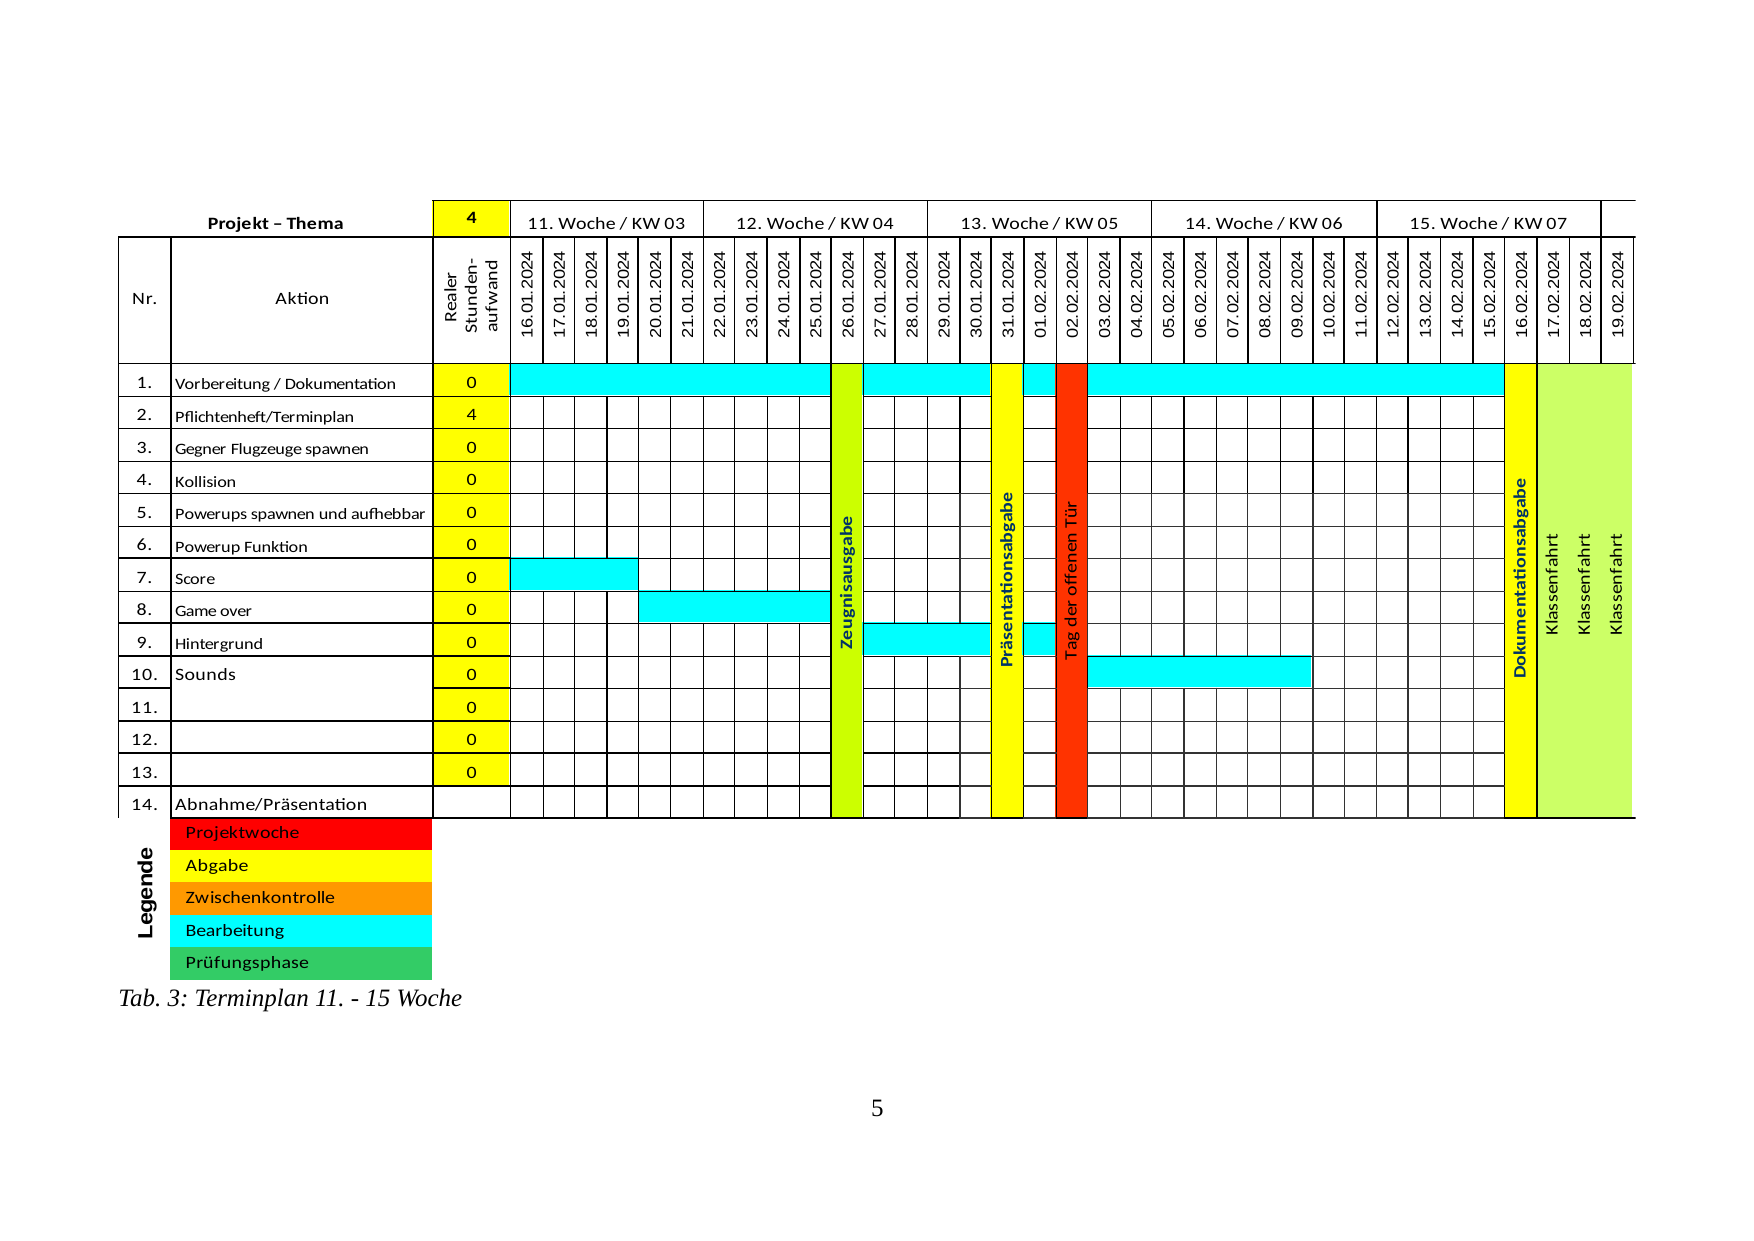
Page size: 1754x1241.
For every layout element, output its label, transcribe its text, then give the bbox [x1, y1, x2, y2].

text Tab. 3: Terminplan 11. - 15 Woche [1505, 238, 1536, 363]
text Tab. 3: Terminplan 11. - 15 Woche [608, 754, 638, 785]
text Tab. 3: Terminplan 11. - 15 Woche [1377, 754, 1407, 785]
text Tab. 3: Terminplan 11. - 15 Woche [768, 462, 799, 493]
text Tab. 3: Terminplan 11. - 15 Woche [671, 397, 703, 428]
text Tab. 3: Terminplan 11. - 15 Woche [735, 527, 767, 558]
text Tab. 3: Terminplan 11. - 15 Woche [704, 559, 734, 590]
text Tab. 3: Terminplan 11. - 15 Woche [671, 494, 703, 526]
text Tab. 3: Terminplan 11. - 15 Woche [608, 397, 638, 428]
text Tab. 3: Terminplan 11. - 15 Woche [511, 689, 543, 721]
text Tab. 3: Terminplan 11. - 15 Woche [735, 787, 767, 817]
text Tab. 3: Terminplan 11. - 15 Woche [735, 689, 767, 721]
text Tab. 3: Terminplan 11. - 15 Woche [704, 201, 927, 236]
text Tab. 3: Terminplan 11. - 15 Woche [1088, 527, 1120, 558]
text Tab. 3: Terminplan 11. - 15 Woche [1249, 238, 1280, 363]
text Tab. 3: Terminplan 11. - 15 Woche [735, 494, 767, 526]
text Tab. 3: Terminplan 11. - 15 Woche [735, 397, 767, 428]
text Tab. 3: Terminplan 11. - 15 Woche [608, 429, 638, 461]
text Tab. 3: Terminplan 11. - 15 Woche [704, 624, 734, 656]
text Tab. 3: Terminplan 11. - 15 Woche [864, 689, 894, 721]
text Tab. 3: Terminplan 11. - 15 Woche [1377, 429, 1407, 461]
text Tab. 3: Terminplan 11. - 15 Woche [1248, 397, 1280, 428]
text Tab. 3: Terminplan 11. - 15 Woche [864, 592, 894, 622]
text Tab. 3: Terminplan 11. - 15 Woche [608, 624, 638, 656]
text Tab. 3: Terminplan 11. - 15 Woche [1409, 527, 1440, 558]
text Tab. 3: Terminplan 11. - 15 Woche [704, 238, 734, 363]
text Tab. 3: Terminplan 11. - 15 Woche [735, 429, 767, 461]
text Tab. 3: Terminplan 11. - 15 Woche [895, 527, 927, 558]
text Tab. 3: Terminplan 11. - 15 Woche [119, 364, 170, 396]
text Tab. 3: Terminplan 11. - 15 Woche [1248, 624, 1280, 655]
text Tab. 3: Terminplan 11. - 15 Woche [1024, 787, 1055, 817]
text Tab. 3: Terminplan 11. - 15 Woche [800, 397, 830, 428]
text Tab. 3: Terminplan 11. - 15 Woche [1314, 527, 1344, 558]
text Tab. 3: Terminplan 11. - 15 Woche [1088, 238, 1119, 363]
text Tab. 3: Terminplan 11. - 15 Woche [1185, 238, 1216, 363]
text Tab. 3: Terminplan 11. - 15 Woche [1152, 494, 1183, 526]
text Tab. 3: Terminplan 11. - 15 Woche [511, 494, 543, 526]
text Tab. 3: Terminplan 11. - 15 Woche [118, 189, 1636, 236]
text Tab. 3: Terminplan 11. - 15 Woche [1248, 559, 1280, 591]
text Tab. 3: Terminplan 11. - 15 Woche [768, 238, 799, 363]
text Tab. 3: Terminplan 11. - 15 Woche [895, 462, 927, 493]
text Tab. 3: Terminplan 11. - 15 Woche [1409, 238, 1440, 363]
text Tab. 3: Terminplan 11. - 15 Woche [639, 657, 670, 688]
text Tab. 3: Terminplan 11. - 15 Woche [575, 462, 606, 493]
text Tab. 3: Terminplan 11. - 15 Woche [768, 689, 799, 721]
text Tab. 3: Terminplan 11. - 15 Woche [1474, 592, 1504, 623]
text Tab. 3: Terminplan 11. - 15 Woche [671, 689, 703, 721]
text Tab. 3: Terminplan 11. - 15 Woche [671, 429, 703, 461]
text Tab. 3: Terminplan 11. - 15 Woche [1281, 689, 1312, 721]
text Tab. 3: Terminplan 11. - 15 Woche [511, 527, 543, 557]
text Tab. 3: Terminplan 11. - 15 Woche [172, 364, 432, 396]
text Tab. 3: Terminplan 11. - 15 Woche [800, 462, 830, 493]
text Tab. 3: Terminplan 11. - 15 Woche [1152, 689, 1183, 721]
text Tab. 3: Terminplan 11. - 15 Woche [1217, 397, 1247, 428]
text Tab. 3: Terminplan 11. - 15 Woche [735, 559, 767, 590]
text Tab. 3: Terminplan 11. - 15 Woche [832, 238, 863, 363]
text Tab. 3: Terminplan 11. - 15 Woche [704, 722, 734, 752]
text Tab. 3: Terminplan 11. - 15 Woche [1441, 494, 1473, 526]
text Tab. 3: Terminplan 11. - 15 Woche [1314, 624, 1344, 656]
text Tab. 3: Terminplan 11. - 15 Woche [1441, 527, 1473, 558]
text Tab. 3: Terminplan 11. - 15 Woche [864, 787, 894, 817]
text Tab. 3: Terminplan 11. - 15 Woche [119, 592, 170, 622]
text Tab. 3: Terminplan 11. - 15 Woche [671, 787, 703, 817]
text Tab. 3: Terminplan 11. - 15 Woche [1088, 494, 1120, 526]
text Tab. 3: Terminplan 11. - 15 Woche [639, 527, 670, 558]
text Tab. 3: Terminplan 11. - 15 Woche [1217, 722, 1247, 752]
text Tab. 3: Terminplan 11. - 15 Woche [1024, 494, 1055, 526]
text Tab. 3: Terminplan 11. - 15 Woche [895, 754, 927, 785]
text Tab. 3: Terminplan 11. - 15 Woche [864, 238, 894, 363]
text Tab. 3: Terminplan 11. - 15 Woche [1121, 722, 1151, 752]
text Tab. 3: Terminplan 11. - 15 Woche [575, 624, 606, 656]
text Tab. 3: Terminplan 11. - 15 Woche [961, 722, 990, 752]
text Tab. 3: Terminplan 11. - 15 Woche [895, 592, 927, 622]
text Tab. 3: Terminplan 11. - 15 Woche [119, 754, 170, 785]
text Tab. 3: Terminplan 11. - 15 Woche [704, 462, 734, 493]
text Tab. 3: Terminplan 11. - 15 Woche [1474, 787, 1504, 817]
text Tab. 3: Terminplan 11. - 15 Woche [1409, 787, 1440, 817]
text Tab. 3: Terminplan 11. - 15 Woche [1441, 657, 1473, 688]
text Tab. 3: Terminplan 11. - 15 Woche [1345, 787, 1376, 817]
text Tab. 3: Terminplan 11. - 15 Woche [172, 527, 432, 557]
text Tab. 3: Terminplan 11. - 15 Woche [639, 624, 670, 656]
text Tab. 3: Terminplan 11. - 15 Woche [800, 787, 830, 817]
text Tab. 3: Terminplan 11. - 15 Woche [1602, 201, 1636, 236]
text Tab. 3: Terminplan 11. - 15 Woche [1152, 754, 1183, 785]
text Tab. 3: Terminplan 11. - 15 Woche [1474, 397, 1504, 428]
text Tab. 3: Terminplan 11. - 15 Woche [575, 238, 606, 363]
text Tab. 3: Terminplan 11. - 15 Woche [961, 494, 990, 526]
text Tab. 3: Terminplan 11. - 15 Woche [1121, 559, 1151, 591]
text Tab. 3: Terminplan 11. - 15 Woche [119, 559, 170, 591]
text Tab. 3: Terminplan 11. - 15 Woche [1088, 397, 1120, 428]
text Tab. 3: Terminplan 11. - 15 Woche [172, 429, 432, 461]
text Tab. 3: Terminplan 11. - 15 Woche [895, 494, 927, 526]
text Tab. 3: Terminplan 11. - 15 Woche [1217, 494, 1247, 526]
text Tab. 3: Terminplan 11. - 15 Woche [1474, 754, 1504, 785]
text Tab. 3: Terminplan 11. - 15 Woche [1441, 689, 1473, 721]
text Tab. 3: Terminplan 11. - 15 Woche [1314, 238, 1343, 363]
text Tab. 3: Terminplan 11. - 15 Woche [1281, 397, 1312, 428]
text Tab. 3: Terminplan 11. - 15 Woche [1248, 429, 1280, 461]
text Tab. 3: Terminplan 11. - 15 Woche [1570, 238, 1600, 363]
text Tab. 3: Terminplan 11. - 15 Woche [704, 397, 734, 428]
text Tab. 3: Terminplan 11. - 15 Woche [1345, 238, 1376, 363]
text Tab. 3: Terminplan 11. - 15 Woche [1024, 657, 1055, 688]
text Tab. 3: Terminplan 11. - 15 Woche [1185, 429, 1216, 461]
text Tab. 3: Terminplan 11. - 15 Woche [1441, 462, 1473, 493]
text Tab. 3: Terminplan 11. - 15 Woche [172, 657, 432, 720]
text Tab. 3: Terminplan 11. - 15 Woche [639, 754, 670, 785]
text Tab. 3: Terminplan 11. - 15 Woche [961, 559, 990, 591]
text Tab. 3: Terminplan 11. - 15 Woche [608, 527, 638, 557]
text Tab. 3: Terminplan 11. - 15 Woche [119, 397, 170, 428]
text Tab. 3: Terminplan 11. - 15 Woche [895, 429, 927, 461]
text Tab. 3: Terminplan 11. - 15 Woche [119, 494, 170, 526]
text Tab. 3: Terminplan 11. - 15 Woche [1474, 462, 1504, 493]
text Tab. 3: Terminplan 11. - 15 Woche [1345, 462, 1376, 493]
text Tab. 3: Terminplan 11. - 15 Woche [1409, 429, 1440, 461]
text Tab. 3: Terminplan 11. - 15 Woche [544, 527, 574, 557]
text Tab. 3: Terminplan 11. - 15 Woche [1377, 559, 1407, 591]
text Tab. 3: Terminplan 11. - 15 Woche [928, 559, 959, 591]
text Tab. 3: Terminplan 11. - 15 Woche [896, 238, 927, 363]
text Tab. 3: Terminplan 11. - 15 Woche [172, 754, 432, 785]
text Tab. 3: Terminplan 11. - 15 Woche [672, 238, 703, 363]
text Tab. 3: Terminplan 11. - 15 Woche [961, 462, 990, 493]
text Tab. 3: Terminplan 11. - 15 Woche [1281, 592, 1312, 623]
text Tab. 3: Terminplan 11. - 15 Woche [1121, 397, 1151, 428]
text Tab. 3: Terminplan 11. - 15 Woche [1377, 657, 1407, 688]
text Tab. 3: Terminplan 11. - 15 Woche [895, 722, 927, 752]
text Tab. 3: Terminplan 11. - 15 Woche [575, 657, 606, 688]
text Tab. 3: Terminplan 11. - 15 Woche [1121, 494, 1151, 526]
text Tab. 3: Terminplan 11. - 15 Woche [735, 238, 766, 363]
text Tab. 3: Terminplan 11. - 15 Woche [1409, 657, 1440, 688]
text Tab. 3: Terminplan 11. - 15 Woche [434, 787, 510, 817]
text Tab. 3: Terminplan 11. - 15 Woche [704, 494, 734, 526]
text Tab. 3: Terminplan 11. - 15 Woche [511, 624, 543, 656]
text Tab. 3: Terminplan 11. - 15 Woche [1281, 238, 1312, 363]
text Tab. 3: Terminplan 11. - 15 Woche [671, 657, 703, 688]
text Tab. 3: Terminplan 11. - 15 Woche [639, 722, 670, 752]
text Tab. 3: Terminplan 11. - 15 Woche [608, 592, 638, 623]
text Tab. 3: Terminplan 11. - 15 Woche [511, 429, 543, 461]
text Tab. 3: Terminplan 11. - 15 Woche [119, 657, 170, 687]
text Tab. 3: Terminplan 11. - 15 Woche [961, 657, 990, 688]
text Tab. 3: Terminplan 11. - 15 Woche [1121, 592, 1151, 623]
text Tab. 3: Terminplan 11. - 15 Woche [800, 527, 830, 558]
text Tab. 3: Terminplan 11. - 15 Woche [1152, 722, 1183, 752]
text Tab. 3: Terminplan 11. - 15 Woche [575, 754, 606, 785]
text Tab. 3: Terminplan 11. - 15 Woche [1632, 364, 1636, 817]
text Tab. 3: Terminplan 11. - 15 Woche [1185, 722, 1216, 752]
text Tab. 3: Terminplan 11. - 15 Woche [119, 722, 170, 752]
text Tab. 3: Terminplan 11. - 15 Woche [1378, 238, 1407, 363]
text Tab. 3: Terminplan 11. - 15 Woche [575, 494, 606, 526]
text Tab. 3: Terminplan 11. - 15 Woche [511, 722, 543, 752]
text Tab. 3: Terminplan 11. - 15 Woche [928, 238, 959, 363]
text Tab. 3: Terminplan 11. - 15 Woche [928, 722, 959, 752]
text Tab. 3: Terminplan 11. - 15 Woche [1088, 462, 1120, 493]
text Tab. 3: Terminplan 11. - 15 Woche [735, 754, 767, 785]
text Tab. 3: Terminplan 11. - 15 Woche [1217, 559, 1247, 591]
text Tab. 3: Terminplan 11. - 15 Woche [1281, 494, 1312, 526]
text Tab. 3: Terminplan 11. - 15 Woche [928, 201, 1151, 236]
text Tab. 3: Terminplan 11. - 15 Woche [1409, 397, 1440, 428]
text Tab. 3: Terminplan 11. - 15 Woche [1088, 787, 1120, 817]
text Tab. 3: Terminplan 11. - 15 Woche [172, 722, 432, 752]
text Tab. 3: Terminplan 11. - 15 Woche [961, 592, 990, 622]
text Tab. 3: Terminplan 11. - 15 Woche [1441, 787, 1473, 817]
text Tab. 3: Terminplan 11. - 15 Woche [704, 429, 734, 461]
text Tab. 3: Terminplan 11. - 15 Woche [172, 238, 432, 363]
text Tab. 3: Terminplan 11. - 15 Woche [608, 494, 638, 526]
text Tab. 3: Terminplan 11. - 15 Woche [434, 238, 510, 363]
text Tab. 3: Terminplan 11. - 15 Woche [1345, 722, 1376, 752]
text Tab. 3: Terminplan 11. - 15 Woche [704, 657, 734, 688]
text Tab. 3: Terminplan 11. - 15 Woche [704, 689, 734, 721]
text Tab. 3: Terminplan 11. - 15 Woche [704, 787, 734, 817]
text Tab. 3: Terminplan 11. - 15 Woche [1378, 201, 1600, 236]
text Tab. 3: Terminplan 11. - 15 Woche [172, 494, 432, 526]
text Tab. 3: Terminplan 11. - 15 Woche [575, 397, 606, 428]
text Tab. 3: Terminplan 11. - 15 Woche [1474, 494, 1504, 526]
text Tab. 3: Terminplan 11. - 15 Woche [544, 592, 574, 623]
text Tab. 3: Terminplan 11. - 15 Woche [1474, 624, 1504, 656]
text Tab. 3: Terminplan 11. - 15 Woche [1185, 397, 1216, 428]
text Tab. 3: Terminplan 11. - 15 Woche [1121, 429, 1151, 461]
text Tab. 3: Terminplan 11. - 15 Woche [1409, 462, 1440, 493]
text Tab. 3: Terminplan 11. - 15 Woche [1377, 592, 1407, 623]
text Tab. 3: Terminplan 11. - 15 Woche [119, 462, 170, 493]
text Tab. 3: Terminplan 11. - 15 Woche [1345, 559, 1376, 591]
text Tab. 3: Terminplan 11. - 15 Woche [864, 657, 894, 688]
text Tab. 3: Terminplan 11. - 15 Woche [544, 462, 574, 493]
text Tab. 3: Terminplan 11. - 15 Woche [119, 527, 170, 557]
text Tab. 3: Terminplan 11. - 15 Woche [1088, 754, 1120, 785]
text Tab. 3: Terminplan 11. - 15 Woche [1441, 559, 1473, 591]
text Tab. 3: Terminplan 11. - 15 Woche [1409, 722, 1440, 752]
text Tab. 3: Terminplan 11. - 15 Woche [1474, 689, 1504, 721]
text Tab. 3: Terminplan 11. - 15 Woche [1441, 238, 1472, 363]
text Tab. 3: Terminplan 11. - 15 Woche [1152, 238, 1183, 363]
text Tab. 3: Terminplan 11. - 15 Woche [1409, 494, 1440, 526]
text Tab. 3: Terminplan 11. - 15 Woche [1409, 592, 1440, 623]
text Tab. 3: Terminplan 11. - 15 Woche [1024, 527, 1055, 558]
text Tab. 3: Terminplan 11. - 15 Woche [1345, 624, 1376, 656]
text Tab. 3: Terminplan 11. - 15 Woche [1121, 624, 1151, 655]
text Tab. 3: Terminplan 11. - 15 Woche [544, 238, 574, 363]
text Tab. 3: Terminplan 11. - 15 Woche [1409, 624, 1440, 656]
text Tab. 3: Terminplan 11. - 15 Woche [544, 429, 574, 461]
text Tab. 3: Terminplan 11. - 15 Woche [768, 559, 799, 590]
text Tab. 3: Terminplan 11. - 15 Woche [119, 689, 170, 720]
text Tab. 3: Terminplan 11. - 15 Woche [671, 624, 703, 656]
text Tab. 3: Terminplan 11. - 15 Woche [1152, 201, 1376, 236]
text Tab. 3: Terminplan 11. - 15 Woche [864, 494, 894, 526]
text Tab. 3: Terminplan 11. - 15 Woche [575, 722, 606, 752]
text Tab. 3: Terminplan 11. - 15 Woche [511, 462, 543, 493]
text Tab. 3: Terminplan 11. - 15 Woche [864, 397, 894, 428]
text Tab. 3: Terminplan 11. - 15 Woche [1121, 238, 1151, 363]
text Tab. 3: Terminplan 11. - 15 Woche [992, 238, 1023, 363]
text Tab. 3: Terminplan 11. - 15 Woche [1248, 462, 1280, 493]
text Tab. 3: Terminplan 11. - 15 Woche [704, 754, 734, 785]
text Tab. 3: Terminplan 11. - 15 Woche [544, 657, 574, 688]
text Tab. 3: Terminplan 11. - 15 Woche [511, 397, 543, 428]
text Tab. 3: Terminplan 11. - 15 Woche [671, 527, 703, 558]
text Tab. 3: Terminplan 11. - 15 Woche [1345, 397, 1376, 428]
text Tab. 3: Terminplan 11. - 15 Woche [544, 494, 574, 526]
text Tab. 3: Terminplan 11. - 15 Woche [961, 787, 990, 817]
text Tab. 3: Terminplan 11. - 15 Woche [1121, 462, 1151, 493]
text Tab. 3: Terminplan 11. - 15 Woche [1248, 494, 1280, 526]
text Tab. 3: Terminplan 11. - 15 Woche [864, 559, 894, 591]
text Tab. 3: Terminplan 11. - 15 Woche [768, 657, 799, 688]
text Tab. 3: Terminplan 11. - 15 Woche [119, 429, 170, 461]
text Tab. 3: Terminplan 11. - 15 Woche [768, 494, 799, 526]
text Tab. 3: Terminplan 11. - 15 Woche [1474, 238, 1504, 363]
text Tab. 3: Terminplan 11. - 15 Woche [1281, 787, 1312, 817]
text Tab. 3: Terminplan 11. - 15 Woche [544, 624, 574, 656]
text Tab. 3: Terminplan 11. - 15 Woche [1377, 462, 1407, 493]
text Tab. 3: Terminplan 11. - 15 Woche [1314, 397, 1344, 428]
text Tab. 3: Terminplan 11. - 15 Woche [928, 689, 959, 721]
text Tab. 3: Terminplan 11. - 15 Woche [1217, 787, 1247, 817]
text Tab. 3: Terminplan 11. - 15 Woche [800, 494, 830, 526]
text Tab. 3: Terminplan 11. - 15 Woche [928, 592, 959, 622]
text Tab. 3: Terminplan 11. - 15 Woche [1314, 787, 1344, 817]
text Tab. 3: Terminplan 11. - 15 Woche [1377, 494, 1407, 526]
text Tab. 3: Terminplan 11. - 15 Woche [768, 397, 799, 428]
text Tab. 3: Terminplan 11. - 15 Woche [1025, 238, 1056, 363]
text Tab. 3: Terminplan 11. - 15 Woche [608, 787, 638, 817]
text Tab. 3: Terminplan 11. - 15 Woche [1441, 429, 1473, 461]
text Tab. 3: Terminplan 11. - 15 Woche [1185, 559, 1216, 591]
text Tab. 3: Terminplan 11. - 15 Woche [800, 624, 830, 656]
text Tab. 3: Terminplan 11. - 15 Woche [768, 722, 799, 752]
text Tab. 3: Terminplan 11. - 15 Woche [1281, 429, 1312, 461]
text Tab. 3: Terminplan 11. - 15 Woche [928, 429, 959, 461]
text Tab. 3: Terminplan 11. - 15 Woche [864, 754, 894, 785]
text Tab. 3: Terminplan 11. - 15 Woche [172, 462, 432, 493]
text Tab. 3: Terminplan 11. - 15 Woche [1314, 559, 1344, 591]
text Tab. 3: Terminplan 11. - 15 Woche [1185, 462, 1216, 493]
text Tab. 3: Terminplan 11. - 15 Woche [639, 397, 670, 428]
text Tab. 3: Terminplan 11. - 15 Woche [639, 462, 670, 493]
text Tab. 3: Terminplan 11. - 15 Woche [1248, 787, 1280, 817]
text Tab. 3: Terminplan 11. - 15 Woche [768, 787, 799, 817]
text Tab. 3: Terminplan 11. - 15 Woche [1314, 722, 1344, 752]
text Tab. 3: Terminplan 11. - 15 Woche [1152, 462, 1183, 493]
text Tab. 3: Terminplan 11. - 15 Woche [1185, 494, 1216, 526]
text Tab. 3: Terminplan 11. - 15 Woche [1217, 624, 1247, 655]
text Tab. 3: Terminplan 11. - 15 Woche [1088, 722, 1120, 752]
text Tab. 3: Terminplan 11. - 15 Woche [1248, 689, 1280, 721]
text Tab. 3: Terminplan 11. - 15 Woche [1314, 429, 1344, 461]
text Tab. 3: Terminplan 11. - 15 Woche [639, 238, 670, 363]
text Tab. 3: Terminplan 11. - 15 Woche [928, 787, 959, 817]
text Tab. 3: Terminplan 11. - 15 Woche [1314, 689, 1344, 721]
text Tab. 3: Terminplan 11. - 15 Woche [1152, 624, 1183, 655]
text Tab. 3: Terminplan 11. - 15 Woche [895, 657, 927, 688]
text Tab. 3: Terminplan 11. - 15 Woche [1409, 754, 1440, 785]
text Tab. 3: Terminplan 11. - 15 Woche [639, 429, 670, 461]
text Tab. 3: Terminplan 11. - 15 Woche [1377, 722, 1407, 752]
text Tab. 3: Terminplan 11. - 15 Woche [1314, 754, 1344, 785]
text Tab. 3: Terminplan 11. - 15 Woche [1345, 494, 1376, 526]
text Tab. 3: Terminplan 11. - 15 Woche [1121, 689, 1151, 721]
text Tab. 3: Terminplan 11. - 15 Woche [1377, 624, 1407, 656]
text Tab. 3: Terminplan 11. - 15 Woche [1088, 689, 1120, 721]
text Tab. 3: Terminplan 11. - 15 Woche [1057, 238, 1087, 363]
text Tab. 3: Terminplan 11. - 15 Woche [172, 624, 432, 655]
text Tab. 3: Terminplan 11. - 15 Woche [1345, 527, 1376, 558]
text Tab. 3: Terminplan 11. - 15 Woche [1185, 754, 1216, 785]
text Tab. 3: Terminplan 11. - 15 Woche [1281, 624, 1312, 656]
text Tab. 3: Terminplan 11. - 15 Woche [961, 397, 990, 428]
text Tab. 3: Terminplan 11. - 15 Woche [608, 462, 638, 493]
text Tab. 3: Terminplan 11. - 15 Woche [1121, 787, 1151, 817]
text Tab. 3: Terminplan 11. - 15 Woche [928, 657, 959, 688]
text Tab. 3: Terminplan 11. - 15 Woche [961, 754, 990, 785]
text Tab. 3: Terminplan 11. - 15 Woche [895, 559, 927, 591]
text Tab. 3: Terminplan 11. - 15 Woche [800, 429, 830, 461]
text Tab. 3: Terminplan 11. - 15 Woche [928, 754, 959, 785]
text Tab. 3: Terminplan 11. - 15 Woche [735, 462, 767, 493]
text Tab. 3: Terminplan 11. - 15 Woche [1152, 559, 1183, 591]
text Tab. 3: Terminplan 11. - 15 Woche [800, 722, 830, 752]
text Tab. 3: Terminplan 11. - 15 Woche [928, 462, 959, 493]
text Tab. 3: Terminplan 11. - 15 Woche [1185, 624, 1216, 655]
text Tab. 3: Terminplan 11. - 15 Woche [864, 527, 894, 558]
text Tab. 3: Terminplan 11. - 15 Woche [800, 689, 830, 721]
text Tab. 3: Terminplan 11. - 15 Woche [895, 397, 927, 428]
text Tab. 3: Terminplan 11. - 15 Woche [1409, 559, 1440, 591]
text Tab. 3: Terminplan 11. - 15 Woche [511, 201, 703, 236]
text Tab. 3: Terminplan 11. - 15 Woche [1152, 527, 1183, 558]
text Tab. 3: Terminplan 11. - 15 Woche [1152, 429, 1183, 461]
text Tab. 3: Terminplan 11. - 15 Woche [1538, 238, 1569, 363]
text Tab. 3: Terminplan 11. - 15 Woche [800, 754, 830, 785]
text Tab. 3: Terminplan 11. - 15 Woche [1314, 462, 1344, 493]
text Tab. 3: Terminplan 11. - 15 Woche [1441, 397, 1473, 428]
text Tab. 3: Terminplan 11. - 15 Woche [1441, 624, 1473, 656]
text Tab. 3: Terminplan 11. - 15 Woche [735, 624, 767, 656]
text Tab. 3: Terminplan 11. - 15 Woche [961, 527, 990, 558]
text Tab. 3: Terminplan 11. - 15 Woche [1217, 592, 1247, 623]
text Tab. 3: Terminplan 11. - 15 Woche [1474, 559, 1504, 591]
text Tab. 3: Terminplan 11. - 15 Woche [544, 722, 574, 752]
text Tab. 3: Terminplan 11. - 15 Woche [172, 397, 432, 428]
text Tab. 3: Terminplan 11. - 15 Woche [1314, 657, 1344, 688]
text Tab. 3: Terminplan 11. - 15 Woche [768, 527, 799, 558]
text Tab. 3: Terminplan 11. - 15 Woche [1217, 527, 1247, 558]
text Tab. 3: Terminplan 11. - 15 Woche [544, 754, 574, 785]
text Tab. 3: Terminplan 11. - 15 Woche [1281, 754, 1312, 785]
text Tab. 3: Terminplan 11. - 15 Woche [895, 787, 927, 817]
text Tab. 3: Terminplan 11. - 15 Woche [864, 462, 894, 493]
text Tab. 3: Terminplan 11. - 15 Woche [1024, 429, 1055, 461]
text Tab. 3: Terminplan 11. - 15 Woche [671, 722, 703, 752]
text Tab. 3: Terminplan 11. - 15 Woche [1248, 592, 1280, 623]
text Tab. 3: Terminplan 11. - 15 Woche [801, 238, 830, 363]
text Tab. 3: Terminplan 11. - 15 Woche [511, 657, 543, 688]
text Tab. 3: Terminplan 11. - 15 Woche [172, 559, 432, 591]
text Tab. 3: Terminplan 11. - 15 Woche [608, 689, 638, 721]
text Tab. 3: Terminplan 11. - 15 Woche [1345, 429, 1376, 461]
text Tab. 3: Terminplan 11. - 15 Woche [735, 722, 767, 752]
text Tab. 3: Terminplan 11. - 15 Woche [1345, 592, 1376, 623]
text Tab. 3: Terminplan 11. - 15 Woche [511, 238, 542, 363]
text Tab. 3: Terminplan 11. - 15 Woche [1152, 787, 1183, 817]
text Tab. 3: Terminplan 11. - 15 Woche [172, 592, 432, 622]
text Tab. 3: Terminplan 11. - 15 Woche [1024, 462, 1055, 493]
text Tab. 3: Terminplan 11. - 15 Woche [608, 657, 638, 688]
text Tab. 3: Terminplan 11. - 15 Woche [639, 494, 670, 526]
text Tab. 3: Terminplan 11. - 15 Woche [1088, 559, 1120, 591]
text Tab. 3: Terminplan 11. - 15 Woche [1024, 397, 1055, 428]
text Tab. 3: Terminplan 11. - 15 Woche [575, 787, 606, 817]
text Tab. 3: Terminplan 11. - 15 Woche [735, 657, 767, 688]
text Tab. 3: Terminplan 11. - 15 Woche [1281, 527, 1312, 558]
text Tab. 3: Terminplan 11. - 15 Woche [1248, 527, 1280, 558]
text Tab. 3: Terminplan 11. - 15 Woche [961, 689, 990, 721]
text Tab. 3: Terminplan 11. - 15 Woche [961, 238, 990, 363]
text Tab. 3: Terminplan 11. - 15 Woche [961, 429, 990, 461]
text Tab. 3: Terminplan 11. - 15 Woche [671, 559, 703, 590]
text Tab. 3: Terminplan 11. - 15 Woche [864, 722, 894, 752]
text Tab. 3: Terminplan 11. - 15 Woche [1024, 592, 1055, 622]
text Tab. 3: Terminplan 11. - 15 Woche [928, 527, 959, 558]
text Tab. 3: Terminplan 11. - 15 Woche [1474, 657, 1504, 688]
text Tab. 3: Terminplan 11. - 15 Woche [1248, 754, 1280, 785]
text Tab. 3: Terminplan 11. - 15 Woche [928, 397, 959, 428]
text Tab. 3: Terminplan 11. - 15 Woche [1602, 238, 1633, 363]
text Tab. 3: Terminplan 11. - 15 Woche [1121, 527, 1151, 558]
text Tab. 3: Terminplan 11. - 15 Woche [800, 657, 830, 688]
text Tab. 3: Terminplan 11. - 15 Woche [800, 559, 830, 590]
text Tab. 3: Terminplan 11. - 15 Woche [864, 429, 894, 461]
text Tab. 3: Terminplan 11. - 15 Woche [1152, 592, 1183, 623]
text Tab. 3: Terminplan 11. - 15 Woche [1185, 592, 1216, 623]
text Tab. 3: Terminplan 11. - 15 Woche [1377, 397, 1407, 428]
text Tab. 3: Terminplan 11. - 15 Woche [1152, 397, 1183, 428]
text Tab. 3: Terminplan 11. - 15 Woche [1314, 494, 1344, 526]
text Tab. 3: Terminplan 11. - 15 Woche [1024, 754, 1055, 785]
text Tab. 3: Terminplan 11. - 15 Woche [511, 787, 543, 817]
text Tab. 3: Terminplan 11. - 15 Woche [639, 559, 670, 590]
text Tab. 3: Terminplan 11. - 15 Woche [1088, 592, 1120, 623]
text Tab. 3: Terminplan 11. - 15 Woche [928, 494, 959, 526]
text Tab. 3: Terminplan 11. - 15 Woche [118, 787, 1636, 1012]
text Tab. 3: Terminplan 11. - 15 Woche [1217, 754, 1247, 785]
text Tab. 3: Terminplan 11. - 15 Woche [1281, 559, 1312, 591]
text Tab. 3: Terminplan 11. - 15 Woche [575, 429, 606, 461]
text Tab. 3: Terminplan 11. - 15 Woche [1474, 429, 1504, 461]
text Tab. 3: Terminplan 11. - 15 Woche [544, 787, 574, 817]
text Tab. 3: Terminplan 11. - 15 Woche [1217, 429, 1247, 461]
text Tab. 3: Terminplan 11. - 15 Woche [1441, 722, 1473, 752]
text Tab. 3: Terminplan 11. - 15 Woche [544, 689, 574, 721]
text Tab. 3: Terminplan 11. - 15 Woche [511, 592, 543, 623]
text Tab. 3: Terminplan 11. - 15 Woche [575, 689, 606, 721]
text Tab. 3: Terminplan 11. - 15 Woche [1217, 462, 1247, 493]
text Tab. 3: Terminplan 11. - 15 Woche [1345, 657, 1376, 688]
text Tab. 3: Terminplan 11. - 15 Woche [1248, 722, 1280, 752]
text Tab. 3: Terminplan 11. - 15 Woche [119, 238, 170, 363]
text Tab. 3: Terminplan 11. - 15 Woche [671, 754, 703, 785]
text Tab. 3: Terminplan 11. - 15 Woche [1474, 722, 1504, 752]
text Tab. 3: Terminplan 11. - 15 Woche [639, 787, 670, 817]
text Tab. 3: Terminplan 11. - 15 Woche [608, 238, 637, 363]
text Tab. 3: Terminplan 11. - 15 Woche [1474, 527, 1504, 558]
text Tab. 3: Terminplan 11. - 15 Woche [544, 397, 574, 428]
text Tab. 3: Terminplan 11. - 15 Woche [1441, 754, 1473, 785]
text Tab. 3: Terminplan 11. - 15 Woche [1185, 787, 1216, 817]
text Tab. 3: Terminplan 11. - 15 Woche [1217, 238, 1247, 363]
text Tab. 3: Terminplan 11. - 15 Woche [1345, 754, 1376, 785]
text Tab. 3: Terminplan 11. - 15 Woche [1024, 689, 1055, 721]
text Tab. 3: Terminplan 11. - 15 Woche [1281, 462, 1312, 493]
text Tab. 3: Terminplan 11. - 15 Woche [895, 689, 927, 721]
text Tab. 3: Terminplan 11. - 15 Woche [1345, 689, 1376, 721]
text Tab. 3: Terminplan 11. - 15 Woche [1185, 689, 1216, 721]
text Tab. 3: Terminplan 11. - 15 Woche [1409, 689, 1440, 721]
text Tab. 3: Terminplan 11. - 15 Woche [1377, 527, 1407, 558]
text Tab. 3: Terminplan 11. - 15 Woche [1377, 787, 1407, 817]
text Tab. 3: Terminplan 11. - 15 Woche [1377, 689, 1407, 721]
text Tab. 3: Terminplan 11. - 15 Woche [639, 689, 670, 721]
text Tab. 3: Terminplan 11. - 15 Woche [1088, 429, 1120, 461]
text Tab. 3: Terminplan 11. - 15 Woche [119, 624, 170, 655]
text Tab. 3: Terminplan 11. - 15 Woche [704, 527, 734, 558]
text Tab. 3: Terminplan 11. - 15 Woche [1217, 689, 1247, 721]
text Tab. 3: Terminplan 11. - 15 Woche [1024, 559, 1055, 591]
text Tab. 3: Terminplan 11. - 15 Woche [768, 429, 799, 461]
text Tab. 3: Terminplan 11. - 15 Woche [575, 527, 606, 557]
text Tab. 3: Terminplan 11. - 15 Woche [1441, 592, 1473, 623]
text Tab. 3: Terminplan 11. - 15 Woche [608, 722, 638, 752]
text Tab. 3: Terminplan 11. - 15 Woche [1281, 722, 1312, 752]
text Tab. 3: Terminplan 11. - 15 Woche [768, 754, 799, 785]
text Tab. 3: Terminplan 11. - 15 Woche [575, 592, 606, 623]
text Tab. 3: Terminplan 11. - 15 Woche [511, 754, 543, 785]
text Tab. 3: Terminplan 11. - 15 Woche [671, 462, 703, 493]
text Tab. 3: Terminplan 11. - 15 Woche [1314, 592, 1344, 623]
text Tab. 3: Terminplan 11. - 15 Woche [768, 624, 799, 656]
text Tab. 3: Terminplan 11. - 15 Woche [1088, 624, 1120, 655]
text Tab. 3: Terminplan 11. - 15 Woche [1185, 527, 1216, 558]
text Tab. 3: Terminplan 11. - 15 Woche [1121, 754, 1151, 785]
text Tab. 3: Terminplan 11. - 15 Woche [1024, 722, 1055, 752]
text Tab. 3: Terminplan 11. - 15 Woche [172, 787, 432, 817]
